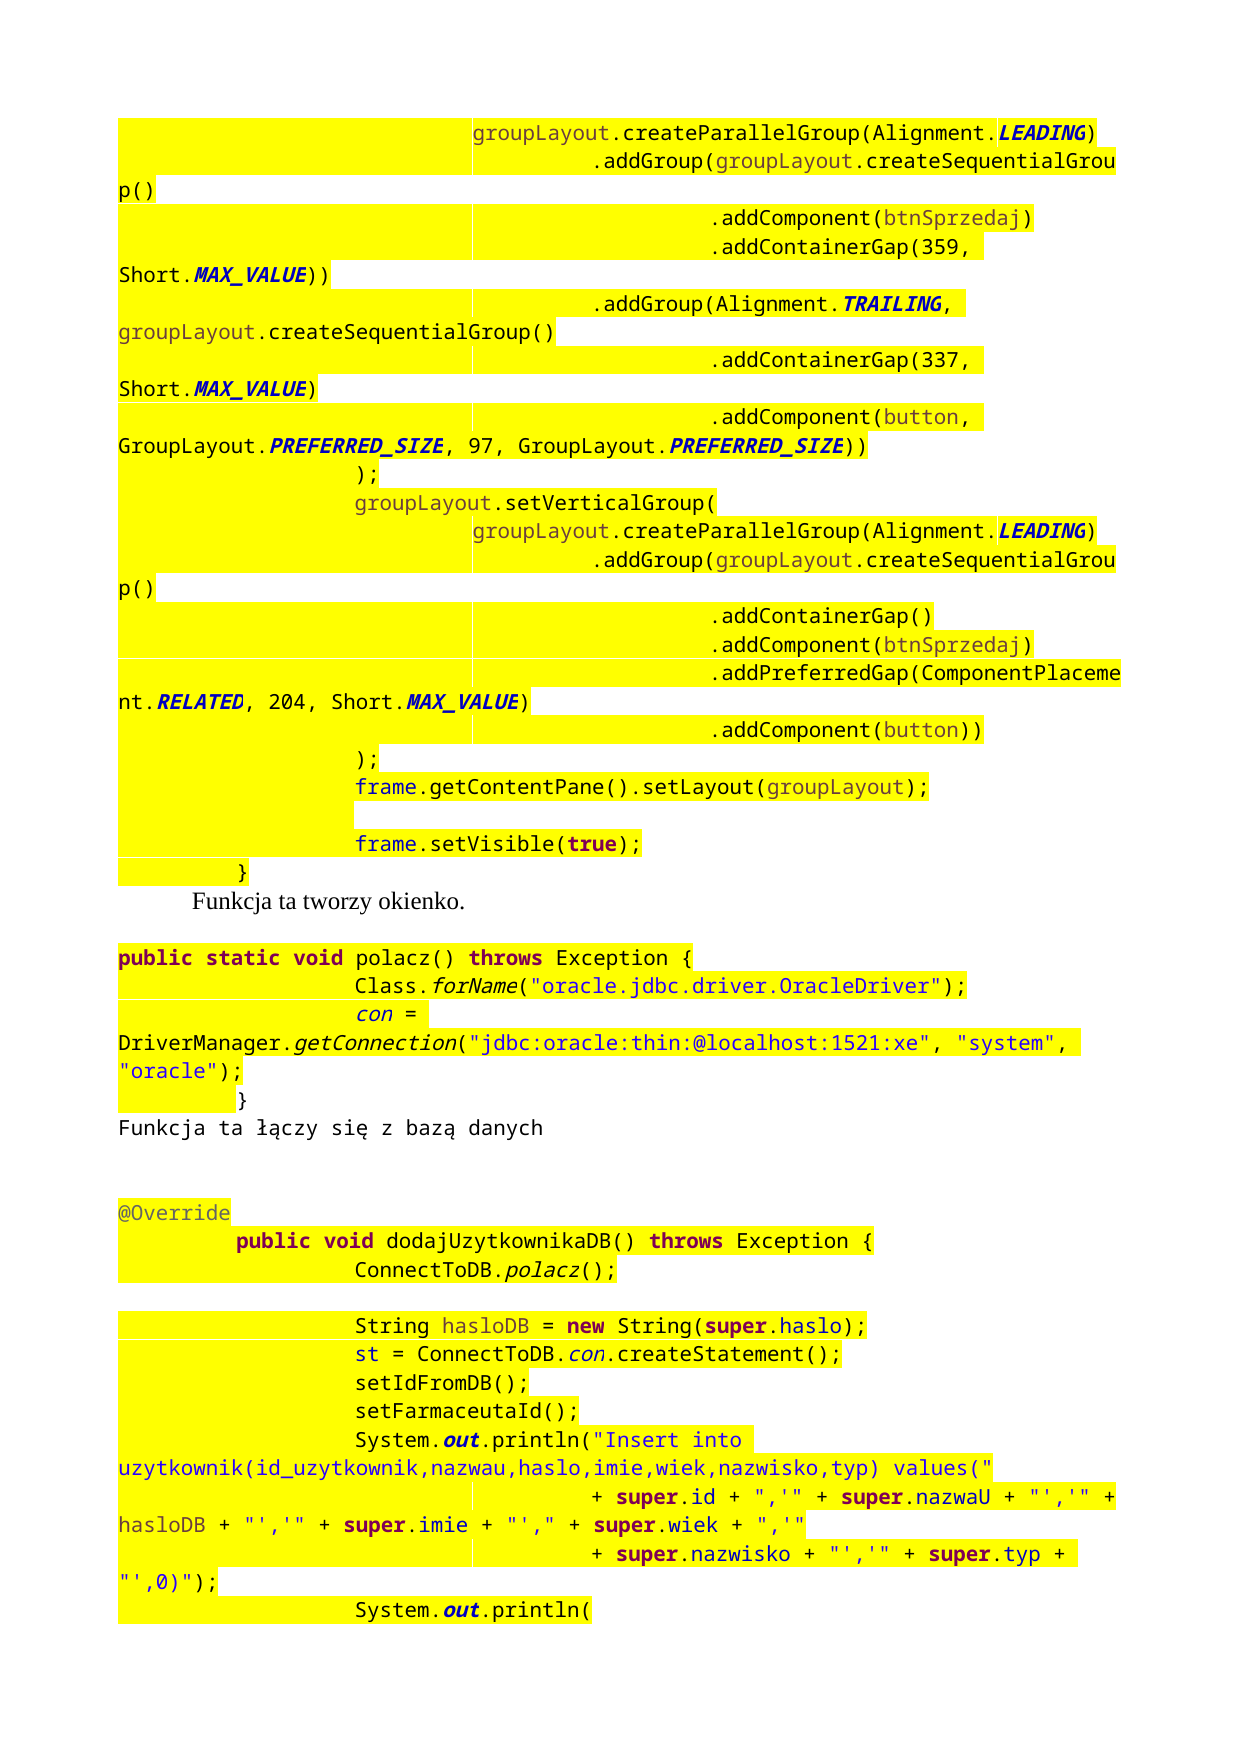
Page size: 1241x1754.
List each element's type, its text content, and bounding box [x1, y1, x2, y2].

text ); [118, 744, 1122, 772]
text setFarmaceutaId(); [118, 1396, 1122, 1425]
text .addPreferredGap(ComponentPlacement.RELATED, 204, Short.MAX_VALUE) [118, 658, 1122, 715]
text System.out.println( [118, 1596, 1122, 1624]
text + super.nazwisko + "','" + super.typ + "',0)"); [118, 1539, 1122, 1596]
text public static void polacz() throws Exception { [118, 943, 1122, 971]
text System.out.println("Insert into uzytkownik(id_uzytkownik,nazwau,haslo,imie,wiek,nazwisko,typ) values(" [118, 1425, 1122, 1482]
text public void dodajUzytkownikaDB() throws Exception { [118, 1226, 1122, 1255]
text .addGroup(groupLayout.createSequentialGroup() [118, 545, 1122, 602]
text .addGroup(Alignment.TRAILING, groupLayout.createSequentialGroup() [118, 289, 1122, 346]
text groupLayout.setVerticalGroup( [118, 488, 1122, 516]
text groupLayout.createParallelGroup(Alignment.LEADING) [118, 118, 1122, 147]
text + super.id + ",'" + super.nazwaU + "','" + hasloDB + "','" + super.imie + "'," + super.wiek + ",'" [118, 1482, 1122, 1539]
text Class.forName("oracle.jdbc.driver.OracleDriver"); [118, 971, 1122, 999]
text con = DriverManager.getConnection("jdbc:oracle:thin:@localhost:1521:xe", "system", "oracle"); [118, 999, 1122, 1085]
text .addComponent(btnSprzedaj) [118, 630, 1122, 658]
text st = ConnectToDB.con.createStatement(); [118, 1339, 1122, 1368]
text .addComponent(button)) [118, 715, 1122, 744]
text } [118, 1085, 1122, 1113]
text .addContainerGap(337, Short.MAX_VALUE) [118, 346, 1122, 402]
text ConnectToDB.polacz(); [118, 1255, 1122, 1283]
text ); [118, 459, 1122, 488]
text Funkcja ta łączy się z bazą danych [118, 1113, 1122, 1142]
text String hasloDB = new String(super.haslo); [118, 1311, 1122, 1339]
text frame.getContentPane().setLayout(groupLayout); [118, 772, 1122, 801]
text } [118, 857, 1122, 886]
text setIdFromDB(); [118, 1368, 1122, 1396]
text @Override [118, 1198, 1122, 1226]
text .addContainerGap() [118, 602, 1122, 630]
text .addGroup(groupLayout.createSequentialGroup() [118, 147, 1122, 203]
text .addComponent(btnSprzedaj) [118, 203, 1122, 232]
text groupLayout.createParallelGroup(Alignment.LEADING) [118, 516, 1122, 545]
text .addComponent(button, GroupLayout.PREFERRED_SIZE, 97, GroupLayout.PREFERRED_SIZE)) [118, 402, 1122, 459]
text .addContainerGap(359, Short.MAX_VALUE)) [118, 232, 1122, 289]
text frame.setVisible(true); [118, 829, 1122, 857]
text Funkcja ta tworzy okienko. [118, 886, 1122, 915]
